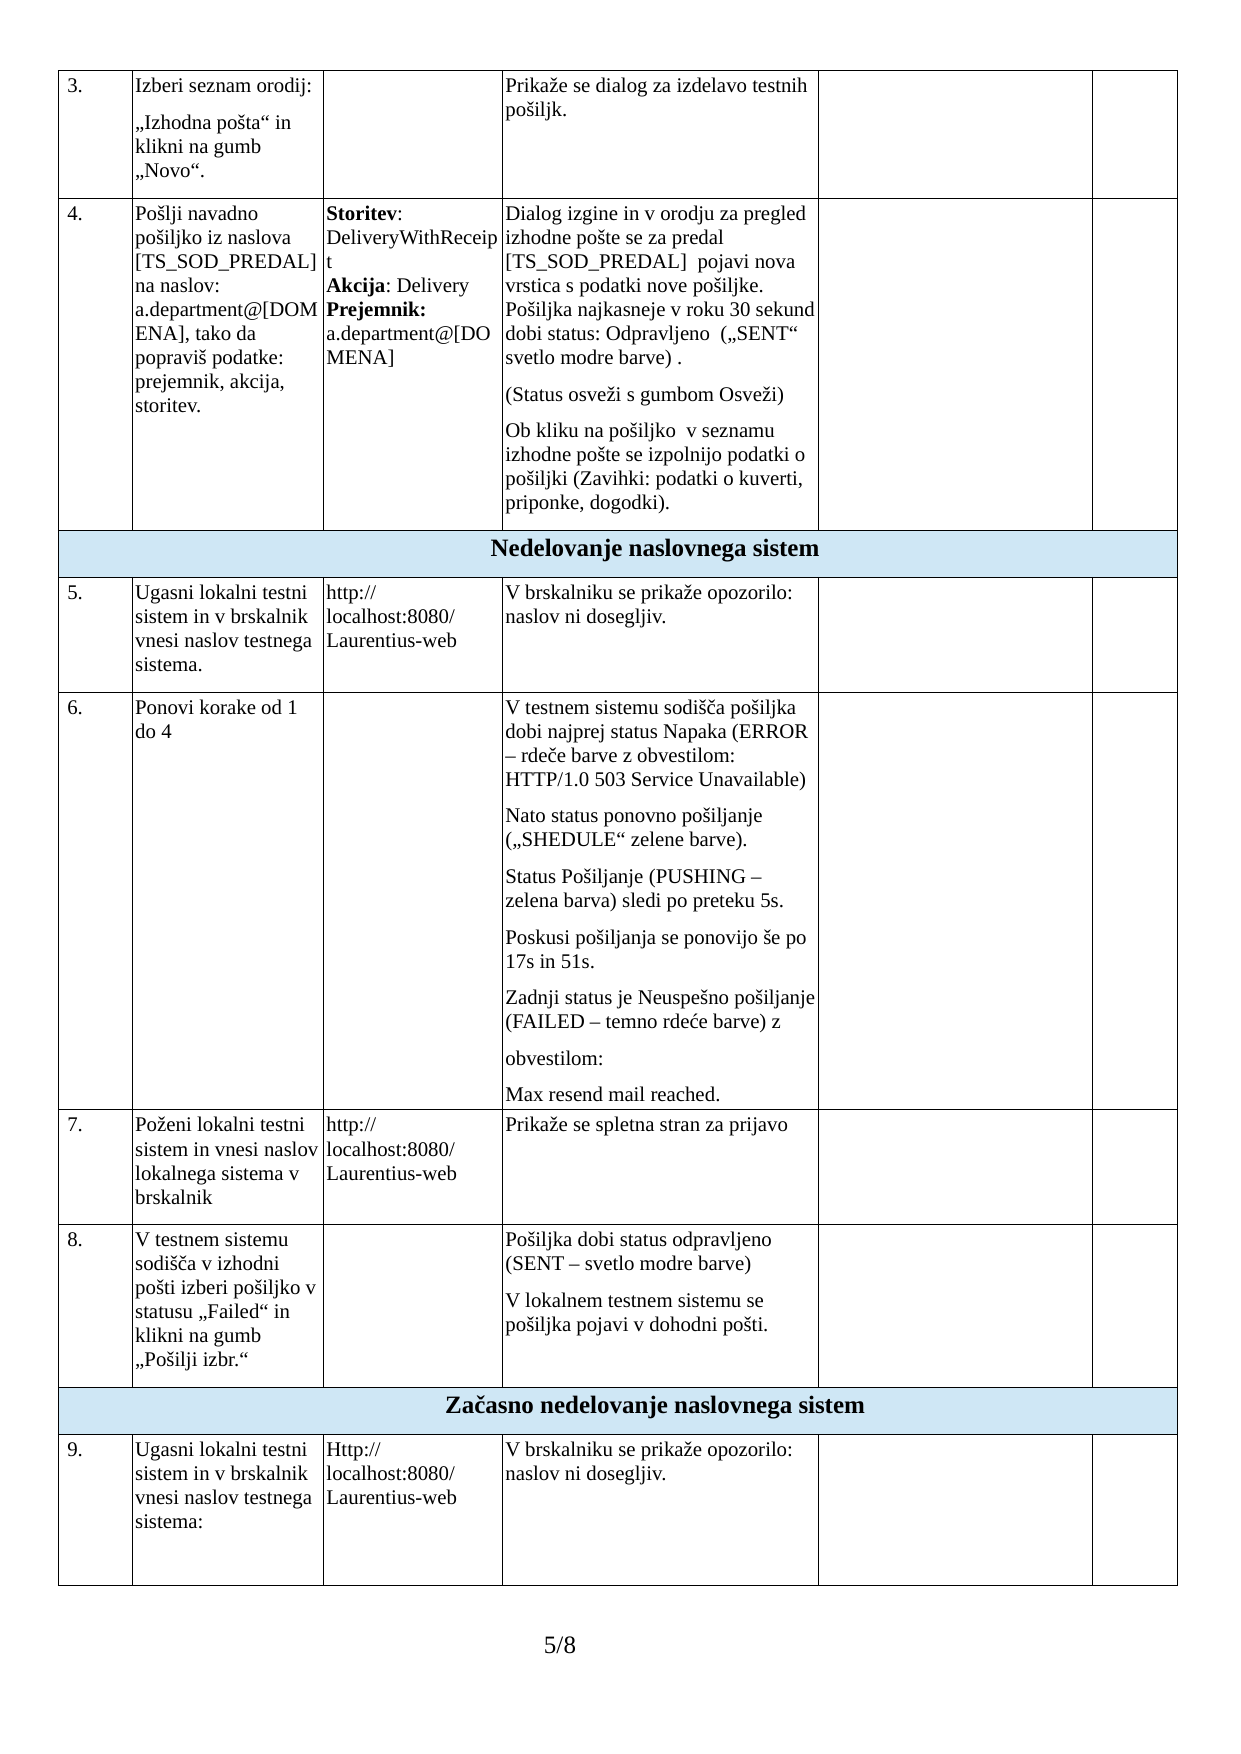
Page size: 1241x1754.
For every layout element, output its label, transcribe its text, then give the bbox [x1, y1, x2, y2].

table_cell [819, 693, 1092, 1109]
table_cell Http://localhost:8080/Laurentius-web [324, 1435, 502, 1585]
table_cell [1093, 1225, 1177, 1387]
table_cell Poženi lokalni testni sistem in vnesi naslov lokalnega sistema v brskalnik [133, 1110, 323, 1224]
table_cell Ugasni lokalni testni sistem in v brskalnik vnesi naslov testnega sistema: [133, 1435, 323, 1585]
table_cell [59, 578, 132, 692]
table_cell [819, 578, 1092, 692]
table_cell [1093, 693, 1177, 1109]
table_cell [59, 1110, 132, 1224]
table_cell Prikaže se dialog za izdelavo testnih pošiljk. [503, 71, 818, 197]
table_cell [59, 693, 132, 1109]
table_cell [819, 1110, 1092, 1224]
table_cell [59, 199, 132, 530]
table_cell [1093, 1110, 1177, 1224]
table_cell [819, 199, 1092, 530]
table_cell [1093, 578, 1177, 692]
table_cell Ugasni lokalni testni sistem in v brskalnik vnesi naslov testnega sistema. [133, 578, 323, 692]
table_cell Izberi seznam orodij: „Izhodna pošta“ in klikni na gumb „Novo“. [133, 71, 323, 197]
table_cell V testnem sistemu sodišča pošiljka dobi najprej status Napaka (ERROR – rdeče barve z obvestilom: HTTP/1.0 503 Service Unavailable) Nato status ponovno pošiljanje („SHEDULE“ zelene barve). Status Pošiljanje (PUSHING – zelena barva) sledi po preteku 5s. Poskusi pošiljanja se ponovijo še po 17s in 51s. Zadnji status je Neuspešno pošiljanje (FAILED – temno rdeće barve) z obvestilom: Max resend mail reached. [503, 693, 818, 1109]
table_cell Pošiljka dobi status odpravljeno (SENT – svetlo modre barve) V lokalnem testnem sistemu se pošiljka pojavi v dohodni pošti. [503, 1225, 818, 1387]
table_cell V brskalniku se prikaže opozorilo: naslov ni dosegljiv. [503, 578, 818, 692]
table_cell [324, 1225, 502, 1387]
table_cell [59, 1225, 132, 1387]
table_cell Dialog izgine in v orodju za pregled izhodne pošte se za predal [TS_SOD_PREDAL] pojavi nova vrstica s podatki nove pošiljke. Pošiljka najkasneje v roku 30 sekund dobi status: Odpravljeno („SENT“ svetlo modre barve) . (Status osveži s gumbom Osveži) Ob kliku na pošiljko v seznamu izhodne pošte se izpolnijo podatki o pošiljki (Zavihki: podatki o kuverti, priponke, dogodki). [503, 199, 818, 530]
table_cell [819, 71, 1092, 197]
table_cell Pošlji navadno pošiljko iz naslova [TS_SOD_PREDAL] na naslov: a.department@[DOMENA], tako da popraviš podatke: prejemnik, akcija, storitev. [133, 199, 323, 530]
table_cell [1093, 71, 1177, 197]
table_cell [1093, 199, 1177, 530]
table_cell V brskalniku se prikaže opozorilo: naslov ni dosegljiv. [503, 1435, 818, 1585]
table_cell [1093, 1435, 1177, 1585]
table_cell [819, 1435, 1092, 1585]
table_cell [59, 1435, 132, 1585]
table_cell V testnem sistemu sodišča v izhodni pošti izberi pošiljko v statusu „Failed“ in klikni na gumb „Pošilji izbr.“ [133, 1225, 323, 1387]
table_cell Ponovi korake od 1 do 4 [133, 693, 323, 1109]
table_cell http://localhost:8080/Laurentius-web [324, 1110, 502, 1224]
table_cell Nedelovanje naslovnega sistem [59, 531, 1177, 577]
table_cell Prikaže se spletna stran za prijavo [503, 1110, 818, 1224]
table_cell [324, 693, 502, 1109]
table_cell Začasno nedelovanje naslovnega sistem [59, 1388, 1177, 1434]
table_cell [324, 71, 502, 197]
table_cell [819, 1225, 1092, 1387]
table_cell http://localhost:8080/Laurentius-web [324, 578, 502, 692]
table_cell Storitev: DeliveryWithReceipt Akcija: Delivery Prejemnik: a.department@[DOMENA] [324, 199, 502, 530]
table_cell [59, 71, 132, 197]
